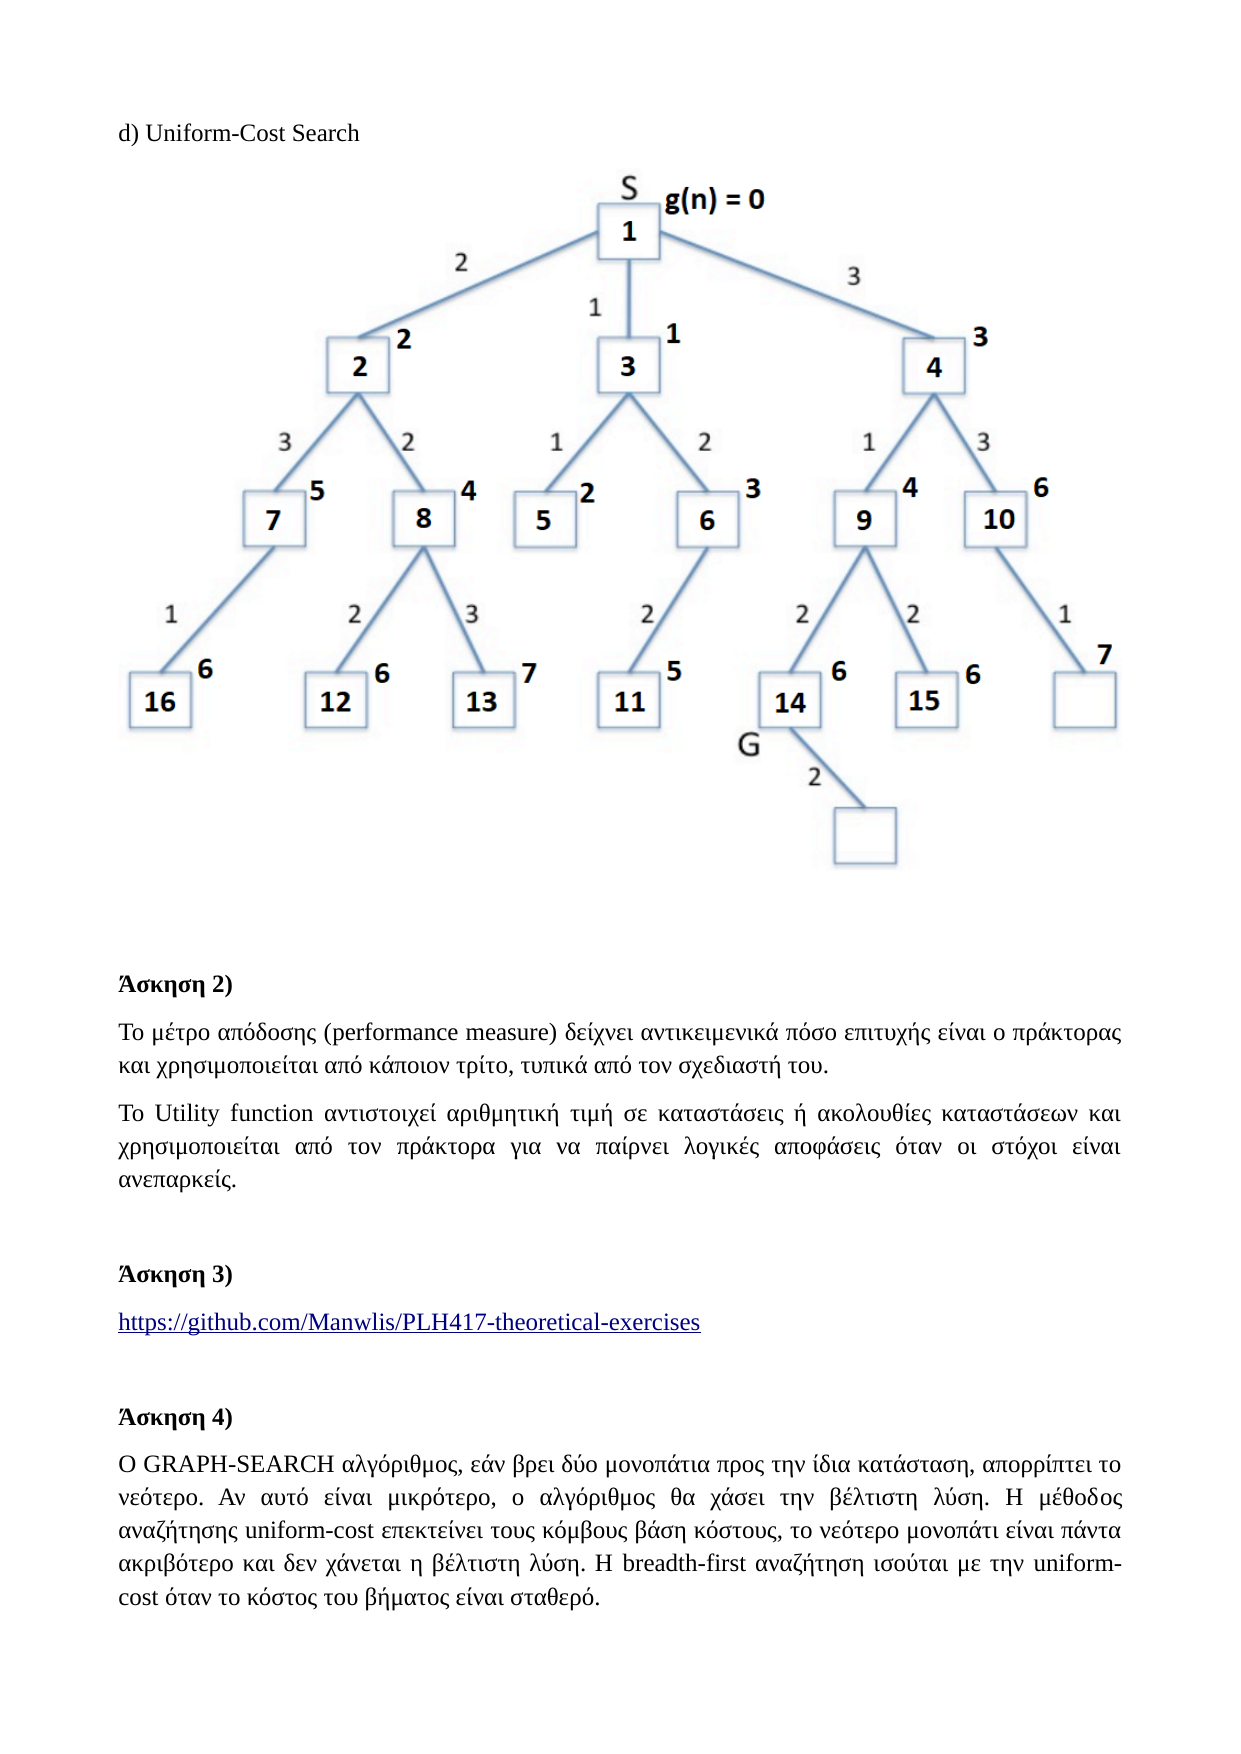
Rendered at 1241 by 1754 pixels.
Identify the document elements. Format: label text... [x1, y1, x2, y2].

picture [118, 165, 1123, 871]
text d) Uniform-Cost Search [118, 118, 1122, 147]
text Ο GRAPH-SEARCH αλγόριθμος, εάν βρει δύο μονοπάτια προς την ίδια κατάσταση, απορρίπτει το νεότερο. Αν αυτό είναι μικρότερο, ο αλγόριθμος θα χάσει την βέλτιστη λύση. Η μέθοδος αναζήτησης uniform-cost επεκτείνει τους κόμβους βάση κόστους, το νεότερο μονοπάτι είναι πάντα ακριβότερο και δεν χάνεται η βέλτιστη λύση. Η breadth-first αναζήτηση ισούται με την uniform-cost όταν το κόστος του βήματος είναι σταθερό. [118, 1449, 1122, 1610]
text Άσκηση 3) [118, 1259, 1122, 1288]
text Το μέτρο απόδοσης (performance measure) δείχνει αντικειμενικά πόσο επιτυχής είναι ο πράκτορας και χρησιμοποιείται από κάποιον τρίτο, τυπικά από τον σχεδιαστή του. [118, 1017, 1122, 1079]
text To Utility function αντιστοιχεί αριθμητική τιμή σε καταστάσεις ή ακολουθίες καταστάσεων και χρησιμοποιείται από τον πράκτορα για να παίρνει λογικές αποφάσεις όταν οι στόχοι είναι ανεπαρκείς. [118, 1098, 1122, 1193]
text Άσκηση 2) [118, 969, 1122, 998]
text https://github.com/Manwlis/PLH417-theoretical-exercises [118, 1307, 1122, 1335]
text Άσκηση 4) [118, 1402, 1122, 1431]
